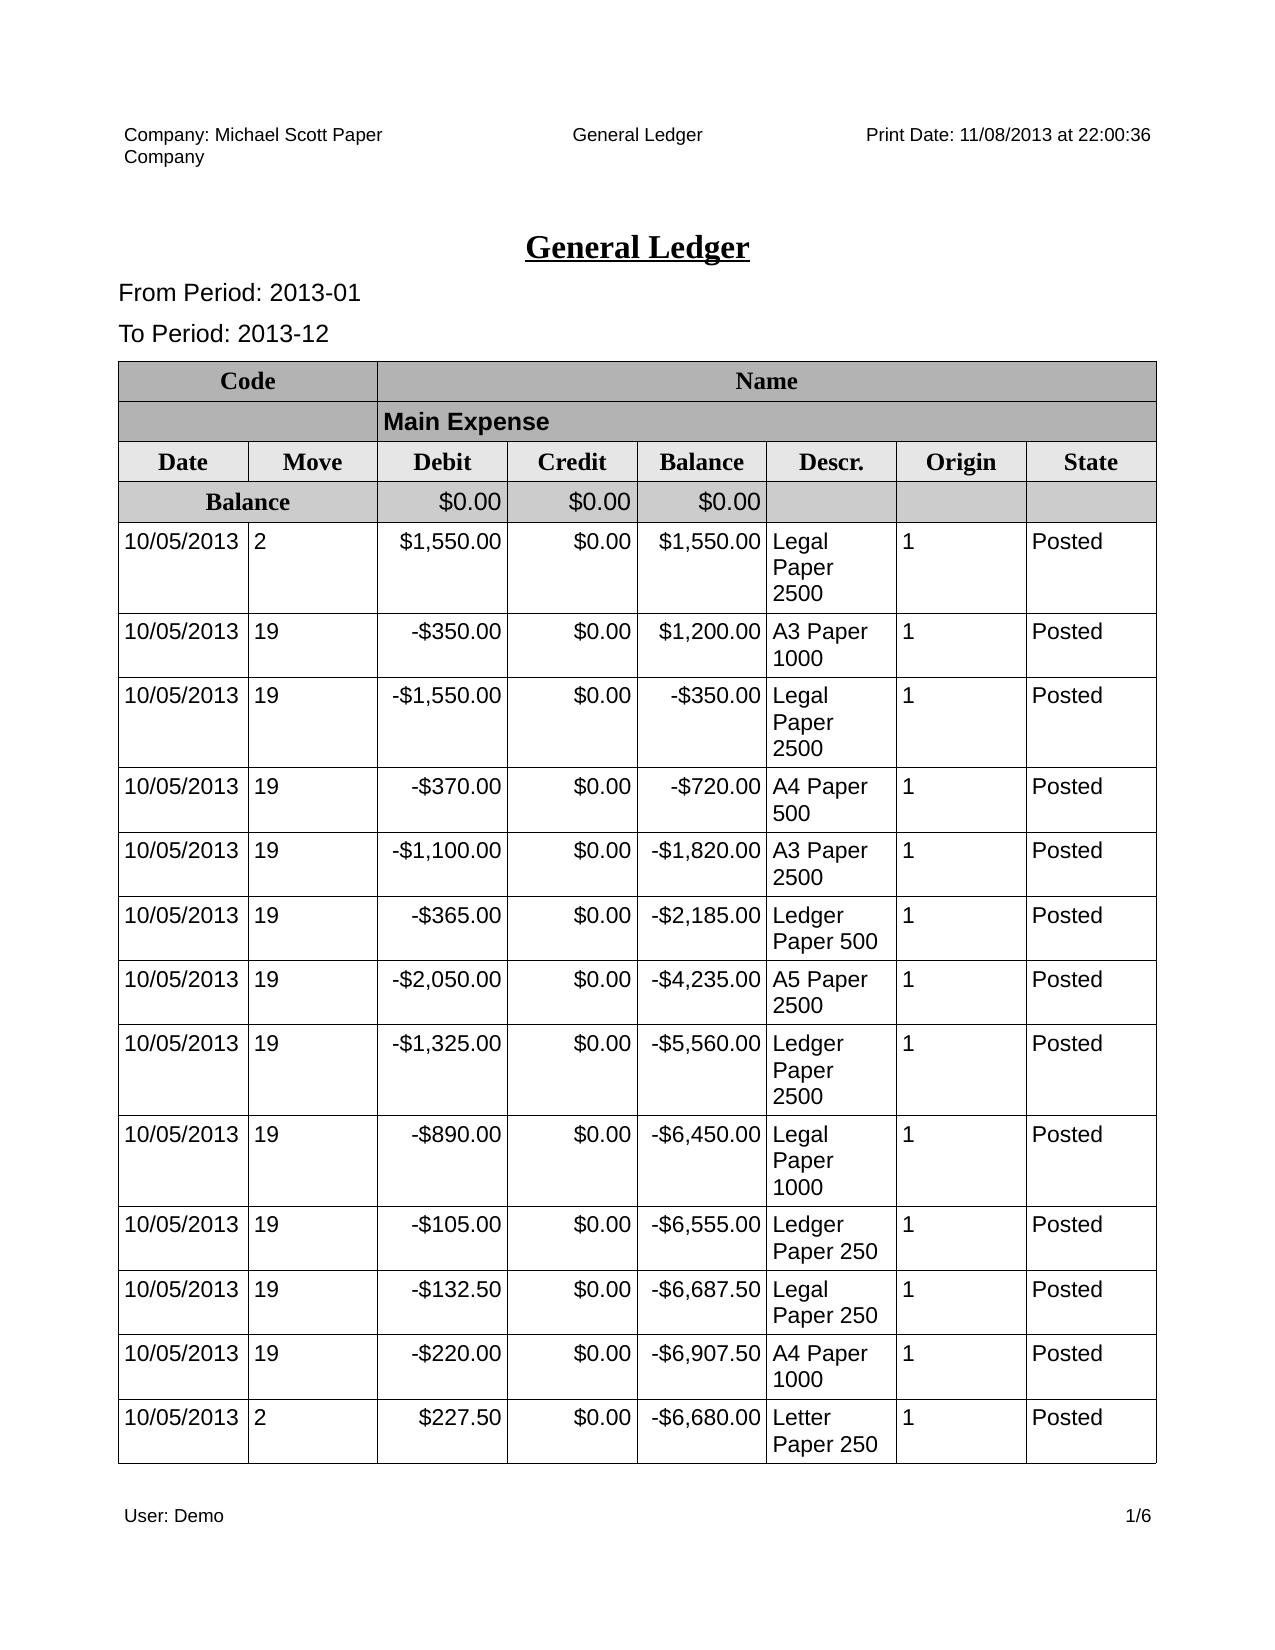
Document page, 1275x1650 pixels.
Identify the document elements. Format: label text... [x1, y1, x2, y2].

table_cell -$1,325.00 [378, 1025, 507, 1115]
table_cell 19 [249, 833, 377, 896]
table_cell Posted [1027, 897, 1156, 960]
table_cell -$5,560.00 [638, 1025, 766, 1115]
table_cell 1 [897, 1400, 1026, 1463]
table_cell Balance [119, 482, 377, 522]
table_cell 10/05/2013 [119, 768, 248, 832]
table_cell Posted [1027, 1271, 1156, 1334]
table_cell 1 [897, 1271, 1026, 1334]
table_cell -$105.00 [378, 1207, 507, 1270]
table_cell -$370.00 [378, 768, 507, 832]
table_cell Debit [378, 442, 507, 481]
table_cell -$4,235.00 [638, 961, 766, 1024]
table_cell 1 [897, 961, 1026, 1024]
table_cell $0.00 [508, 833, 637, 896]
table_cell Posted [1027, 1025, 1156, 1115]
table_cell A3 Paper 1000 [767, 614, 896, 677]
table_cell -$720.00 [638, 768, 766, 832]
table_cell A4 Paper 1000 [767, 1335, 896, 1398]
table_cell 10/05/2013 [119, 523, 248, 612]
table_cell 10/05/2013 [119, 1335, 248, 1398]
table_cell A3 Paper 2500 [767, 833, 896, 896]
table_cell Move [249, 442, 377, 481]
table_cell 19 [249, 1335, 377, 1398]
table_cell 19 [249, 1025, 377, 1115]
table_cell 1 [897, 523, 1026, 612]
table_cell 2 [249, 523, 377, 612]
table_cell Date [119, 442, 248, 481]
table_cell -$6,680.00 [638, 1400, 766, 1463]
table_cell Legal Paper 2500 [767, 523, 896, 612]
table_cell $0.00 [508, 523, 637, 612]
table_cell Credit [508, 442, 637, 481]
table_cell 10/05/2013 [119, 614, 248, 677]
table_cell -$6,687.50 [638, 1271, 766, 1334]
table_cell 1 [897, 678, 1026, 767]
table_cell -$350.00 [378, 614, 507, 677]
table_cell $0.00 [508, 614, 637, 677]
table_cell Ledger Paper 500 [767, 897, 896, 960]
text From Period: 2013-01 [118, 278, 1157, 307]
table_cell $0.00 [508, 678, 637, 767]
table_cell 10/05/2013 [119, 1271, 248, 1334]
table_cell [119, 402, 377, 441]
table_cell 1 [897, 833, 1026, 896]
table_cell 19 [249, 1271, 377, 1334]
table_cell $227.50 [378, 1400, 507, 1463]
table_cell $0.00 [508, 482, 637, 522]
table_cell Posted [1027, 768, 1156, 832]
table_cell $0.00 [508, 1207, 637, 1270]
table_cell Posted [1027, 1400, 1156, 1463]
table_cell 1 [897, 897, 1026, 960]
table_cell -$1,100.00 [378, 833, 507, 896]
table_cell [897, 482, 1026, 522]
table_cell -$2,185.00 [638, 897, 766, 960]
table_cell 19 [249, 768, 377, 832]
table_cell $0.00 [638, 482, 766, 522]
table_cell 19 [249, 1116, 377, 1206]
table_cell Posted [1027, 614, 1156, 677]
table_cell $0.00 [508, 961, 637, 1024]
table_cell [767, 482, 896, 522]
table_cell Descr. [767, 442, 896, 481]
table_cell $1,200.00 [638, 614, 766, 677]
table_cell -$350.00 [638, 678, 766, 767]
table_cell Origin [897, 442, 1026, 481]
table_cell 10/05/2013 [119, 1400, 248, 1463]
table_cell -$2,050.00 [378, 961, 507, 1024]
table_cell -$6,555.00 [638, 1207, 766, 1270]
table_cell Posted [1027, 1207, 1156, 1270]
table_cell Letter Paper 250 [767, 1400, 896, 1463]
table_cell Posted [1027, 833, 1156, 896]
table_cell Posted [1027, 1116, 1156, 1206]
table_cell Legal Paper 1000 [767, 1116, 896, 1206]
table_cell Balance [638, 442, 766, 481]
table_cell Legal Paper 250 [767, 1271, 896, 1334]
table_cell $1,550.00 [638, 523, 766, 612]
table_cell 2 [249, 1400, 377, 1463]
table_cell Legal Paper 2500 [767, 678, 896, 767]
table_cell -$365.00 [378, 897, 507, 960]
table_cell -$132.50 [378, 1271, 507, 1334]
table_cell -$1,550.00 [378, 678, 507, 767]
table_cell 10/05/2013 [119, 833, 248, 896]
table_cell Main Expense [378, 402, 1156, 441]
table_cell 19 [249, 1207, 377, 1270]
table_cell A4 Paper 500 [767, 768, 896, 832]
table_cell $0.00 [508, 1116, 637, 1206]
table_cell 1 [897, 1025, 1026, 1115]
table_cell $0.00 [508, 1025, 637, 1115]
text To Period: 2013-12 [118, 319, 1157, 348]
table_cell 1 [897, 614, 1026, 677]
table_cell 19 [249, 678, 377, 767]
table_cell 1 [897, 1335, 1026, 1398]
table_cell $0.00 [508, 1400, 637, 1463]
table_cell 10/05/2013 [119, 897, 248, 960]
table_cell State [1027, 442, 1156, 481]
table_cell 1 [897, 1116, 1026, 1206]
table_cell 19 [249, 961, 377, 1024]
table_cell 10/05/2013 [119, 678, 248, 767]
table_cell Posted [1027, 678, 1156, 767]
table_cell -$890.00 [378, 1116, 507, 1206]
table_cell $0.00 [508, 897, 637, 960]
table_cell 1 [897, 1207, 1026, 1270]
table_header Code [119, 362, 377, 401]
table_cell 1 [897, 768, 1026, 832]
table_cell -$6,907.50 [638, 1335, 766, 1398]
table_cell Ledger Paper 2500 [767, 1025, 896, 1115]
table_cell -$6,450.00 [638, 1116, 766, 1206]
table_cell 19 [249, 614, 377, 677]
table_cell Ledger Paper 250 [767, 1207, 896, 1270]
subtitle General Ledger [118, 227, 1157, 266]
table_header Name [378, 362, 1156, 401]
table_cell $0.00 [508, 1335, 637, 1398]
table_cell 19 [249, 897, 377, 960]
table_cell A5 Paper 2500 [767, 961, 896, 1024]
table_cell Posted [1027, 523, 1156, 612]
table_cell $0.00 [378, 482, 507, 522]
table_cell 10/05/2013 [119, 1025, 248, 1115]
table_cell 10/05/2013 [119, 961, 248, 1024]
table_cell 10/05/2013 [119, 1116, 248, 1206]
table_cell Posted [1027, 1335, 1156, 1398]
table_cell 10/05/2013 [119, 1207, 248, 1270]
table_cell $0.00 [508, 1271, 637, 1334]
table_cell Posted [1027, 961, 1156, 1024]
table_cell -$220.00 [378, 1335, 507, 1398]
table_cell [1027, 482, 1156, 522]
table_cell $0.00 [508, 768, 637, 832]
table_cell -$1,820.00 [638, 833, 766, 896]
table_cell $1,550.00 [378, 523, 507, 612]
